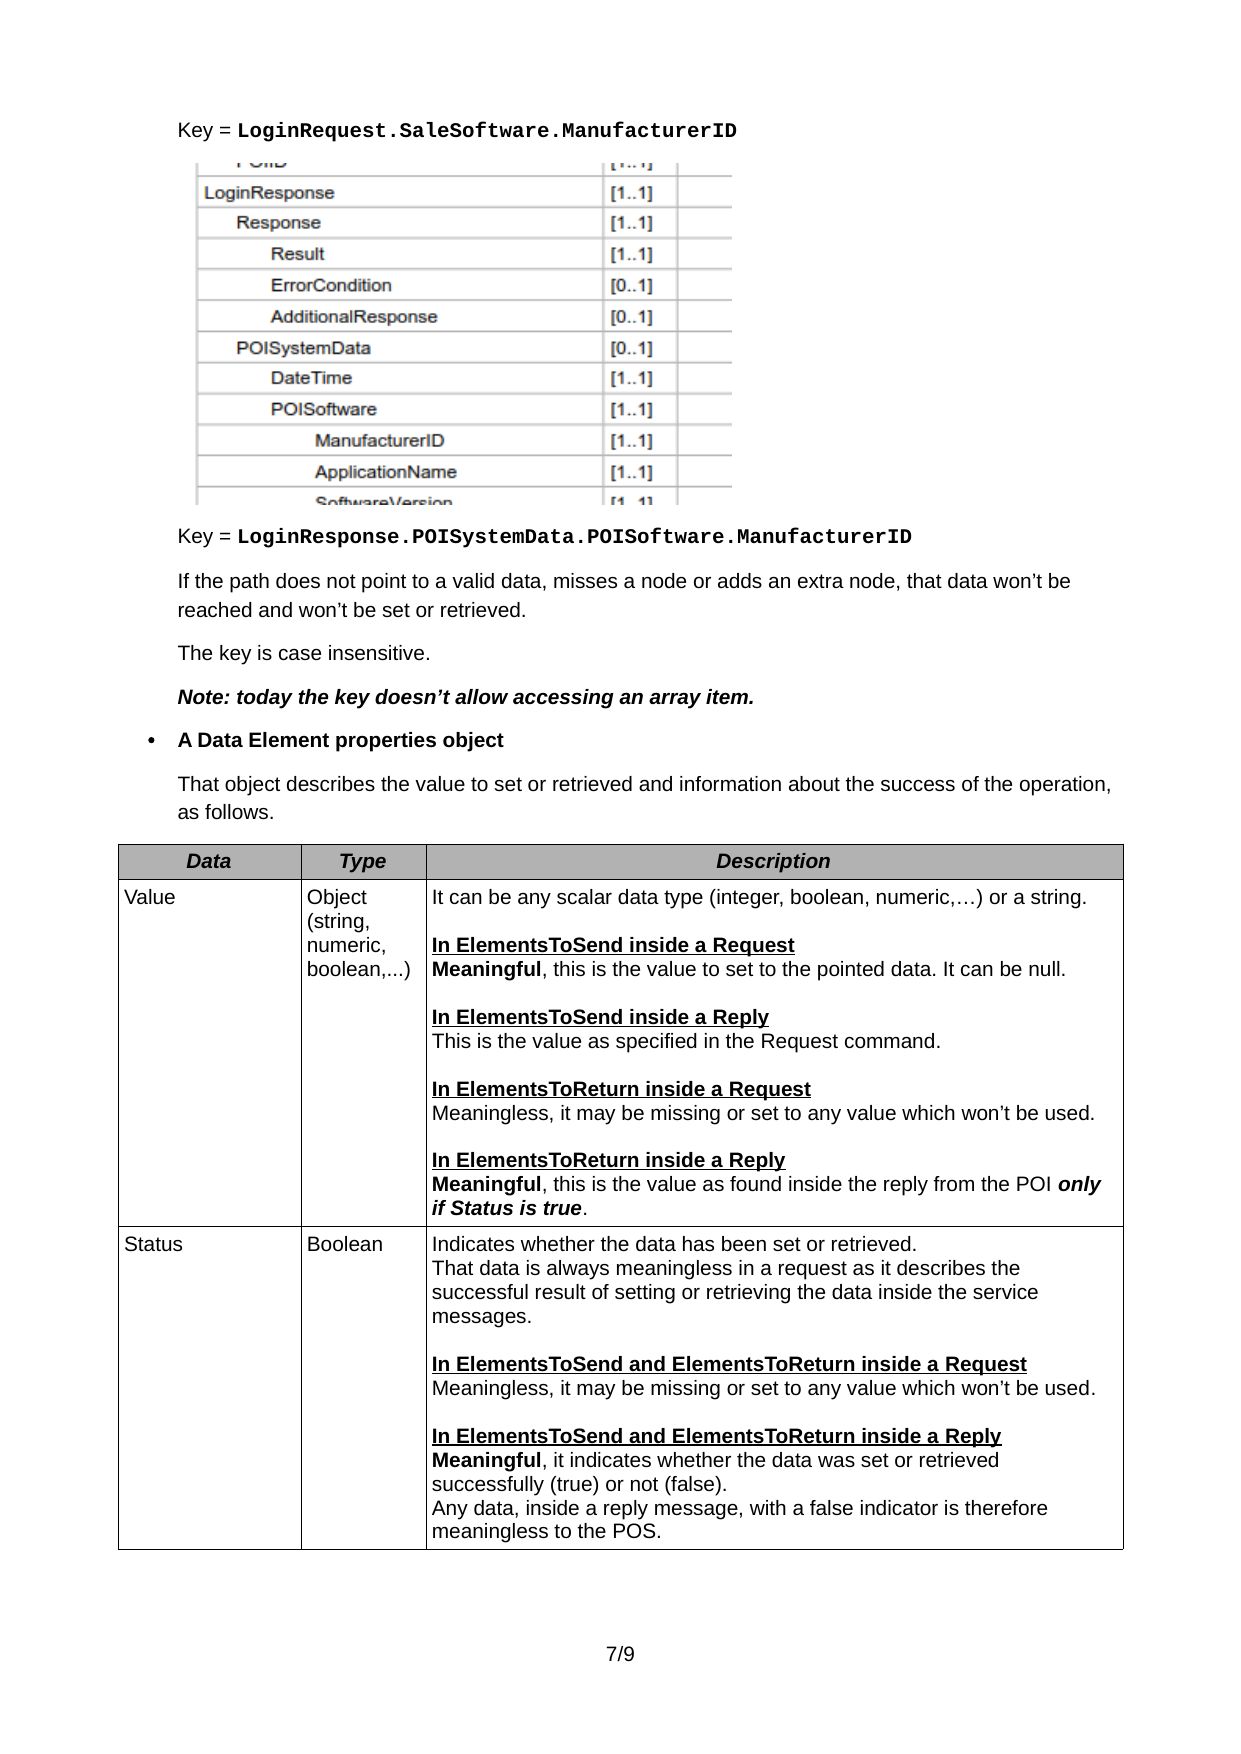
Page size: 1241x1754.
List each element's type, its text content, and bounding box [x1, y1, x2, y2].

table_cell Status [119, 1227, 301, 1549]
picture [177, 163, 732, 505]
table_header Data [119, 845, 301, 879]
table_header Type [302, 845, 426, 879]
table_cell Indicates whether the data has been set or retrieved. That data is always meaningless in a request as it describes the successful result of setting or retrieving the data inside the service messages. In ElementsToSend and ElementsToReturn inside a Request Meaningless, it may be missing or set to any value which won’t be used. In ElementsToSend and ElementsToReturn inside a Reply Meaningful, it indicates whether the data was set or retrieved successfully (true) or not (false). Any data, inside a reply message, with a false indicator is therefore meaningless to the POS. [427, 1227, 1123, 1549]
table_cell It can be any scalar data type (integer, boolean, numeric,…) or a string. In ElementsToSend inside a Request Meaningful, this is the value to set to the pointed data. It can be null. In ElementsToSend inside a Reply This is the value as specified in the Request command. In ElementsToReturn inside a Request Meaningless, it may be missing or set to any value which won’t be used. In ElementsToReturn inside a Reply Meaningful, this is the value as found inside the reply from the POI only if Status is true. [427, 880, 1123, 1226]
table_header Description [427, 845, 1123, 879]
table_cell Object (string, numeric, boolean,...) [302, 880, 426, 1226]
text Note: today the key doesn’t allow accessing an array item. [177, 684, 1122, 708]
list A Data Element properties object [148, 728, 1122, 752]
text The key is case insensitive. [177, 641, 1122, 665]
table_cell Value [119, 880, 301, 1226]
text If the path does not point to a valid data, misses a node or adds an extra node, that data won’t be reached and won’t be set or retrieved. [177, 569, 1122, 622]
text Key = LoginRequest.SaleSoftware.ManufacturerID [177, 118, 1122, 144]
text Key = LoginResponse.POISystemData.POISoftware.ManufacturerID [177, 524, 1122, 549]
table_cell Boolean [302, 1227, 426, 1549]
text That object describes the value to set or retrieved and information about the success of the operation, as follows. [177, 771, 1122, 824]
